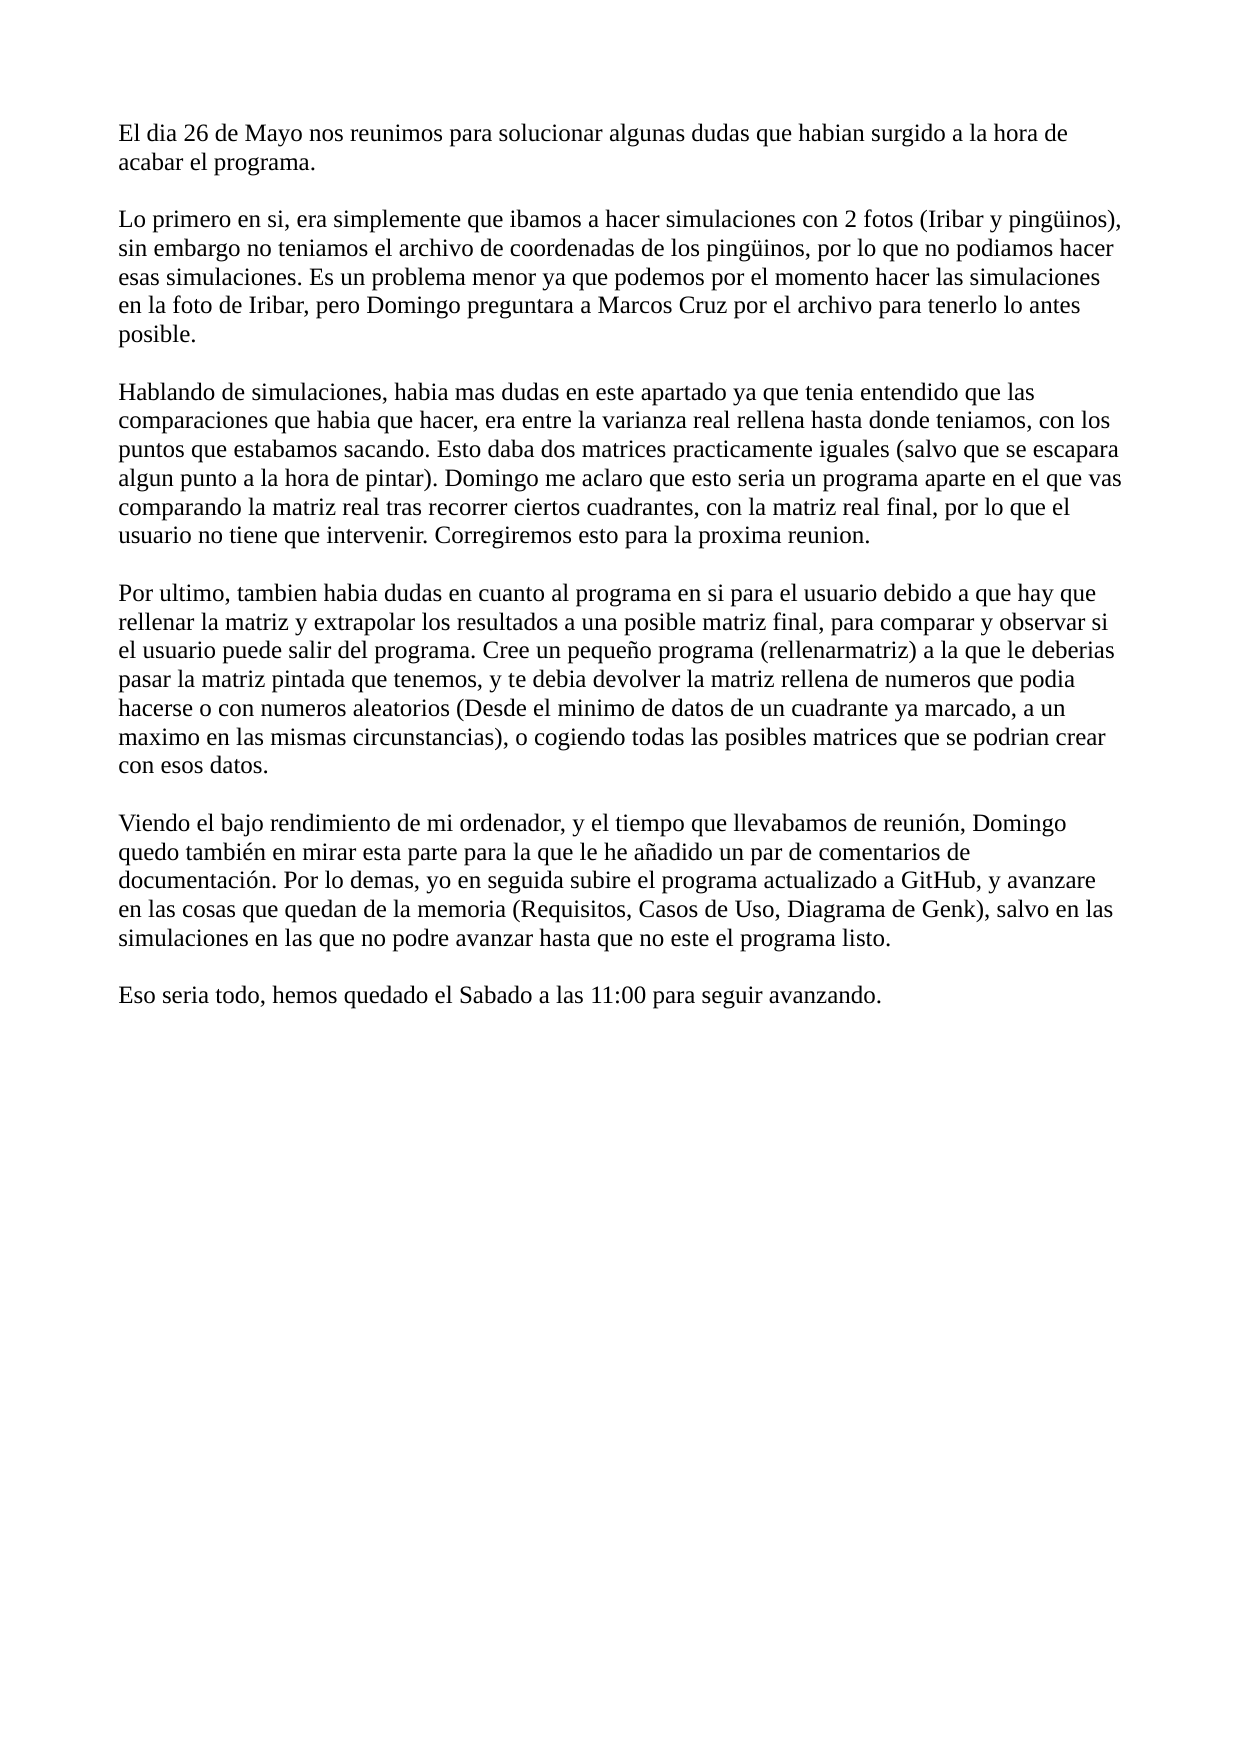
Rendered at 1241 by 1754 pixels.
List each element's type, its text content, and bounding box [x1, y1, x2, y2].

text Lo primero en si, era simplemente que ibamos a hacer simulaciones con 2 fotos (Iribar y pingüinos), sin embargo no teniamos el archivo de coordenadas de los pingüinos, por lo que no podiamos hacer esas simulaciones. Es un problema menor ya que podemos por el momento hacer las simulaciones en la foto de Iribar, pero Domingo preguntara a Marcos Cruz por el archivo para tenerlo lo antes posible. [118, 204, 1122, 348]
text El dia 26 de Mayo nos reunimos para solucionar algunas dudas que habian surgido a la hora de acabar el programa. [118, 118, 1122, 176]
text Viendo el bajo rendimiento de mi ordenador, y el tiempo que llevabamos de reunión, Domingo quedo también en mirar esta parte para la que le he añadido un par de comentarios de documentación. Por lo demas, yo en seguida subire el programa actualizado a GitHub, y avanzare en las cosas que quedan de la memoria (Requisitos, Casos de Uso, Diagrama de Genk), salvo en las simulaciones en las que no podre avanzar hasta que no este el programa listo. [118, 808, 1122, 952]
text Por ultimo, tambien habia dudas en cuanto al programa en si para el usuario debido a que hay que rellenar la matriz y extrapolar los resultados a una posible matriz final, para comparar y observar si el usuario puede salir del programa. Cree un pequeño programa (rellenarmatriz) a la que le deberias pasar la matriz pintada que tenemos, y te debia devolver la matriz rellena de numeros que podia hacerse o con numeros aleatorios (Desde el minimo de datos de un cuadrante ya marcado, a un maximo en las mismas circunstancias), o cogiendo todas las posibles matrices que se podrian crear con esos datos. [118, 578, 1122, 779]
text Hablando de simulaciones, habia mas dudas en este apartado ya que tenia entendido que las comparaciones que habia que hacer, era entre la varianza real rellena hasta donde teniamos, con los puntos que estabamos sacando. Esto daba dos matrices practicamente iguales (salvo que se escapara algun punto a la hora de pintar). Domingo me aclaro que esto seria un programa aparte en el que vas comparando la matriz real tras recorrer ciertos cuadrantes, con la matriz real final, por lo que el usuario no tiene que intervenir. Corregiremos esto para la proxima reunion. [118, 377, 1122, 549]
text Eso seria todo, hemos quedado el Sabado a las 11:00 para seguir avanzando. [118, 981, 1122, 1009]
